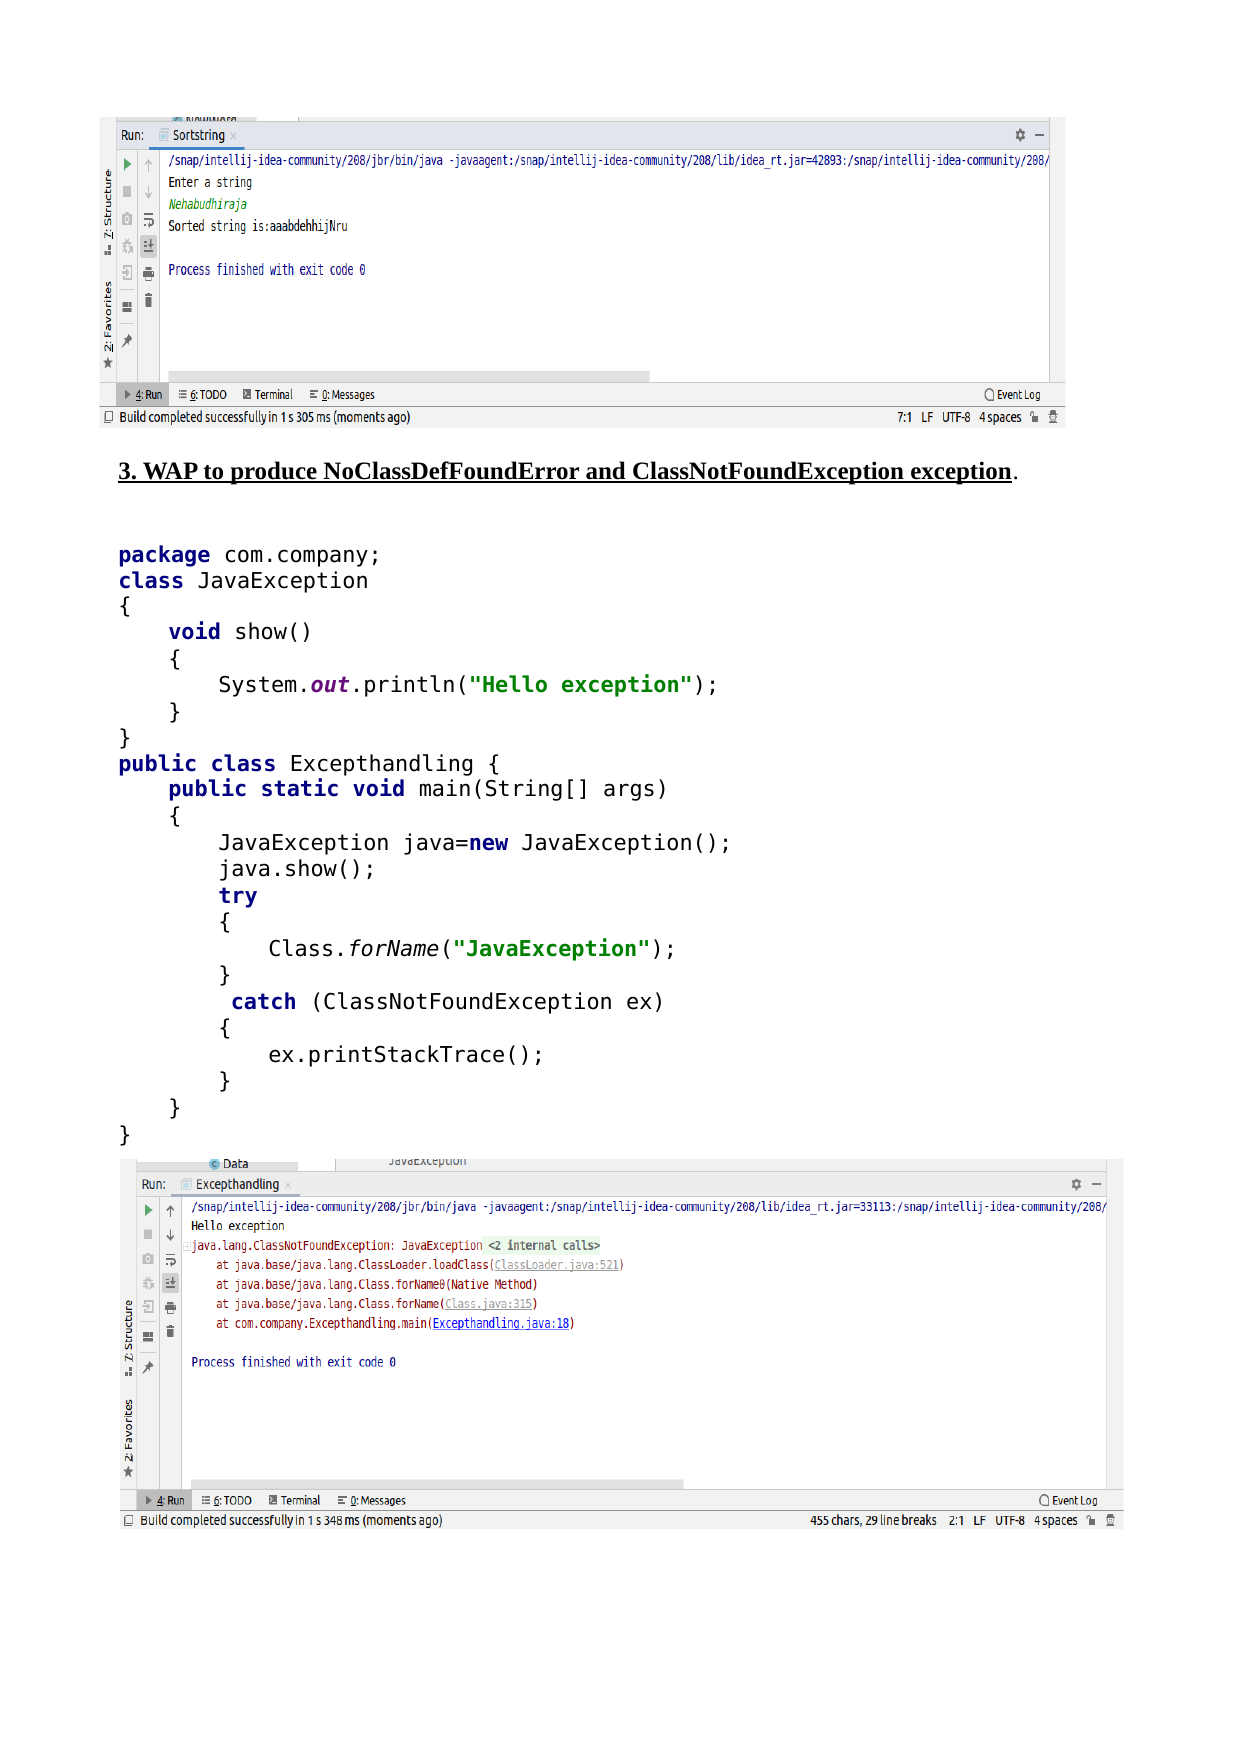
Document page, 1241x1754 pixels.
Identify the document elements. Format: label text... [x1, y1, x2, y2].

text 3. WAP to produce NoClassDefFoundError and ClassNotFoundException exception. [118, 456, 1122, 485]
text class JavaException [118, 568, 1122, 594]
text { [118, 1016, 1122, 1042]
text { [118, 594, 1122, 619]
text public static void main(String[] args) [118, 776, 1122, 803]
text } [118, 1095, 1122, 1122]
text JavaException java=new JavaException(); [118, 829, 1122, 856]
text System.out.println("Hello exception"); [118, 672, 1122, 699]
text public class Excepthandling { [118, 751, 1122, 776]
text catch (ClassNotFoundException ex) [118, 989, 1122, 1016]
text { [118, 909, 1122, 936]
picture [99, 117, 1066, 427]
text } [118, 725, 1122, 751]
text { [118, 646, 1122, 672]
text try [118, 883, 1122, 909]
text } [118, 699, 1122, 725]
text Class.forName("JavaException"); [118, 936, 1122, 962]
text } [118, 1122, 1122, 1147]
text java.show(); [118, 856, 1122, 883]
text { [118, 803, 1122, 829]
text package com.company; [118, 543, 1122, 568]
picture [119, 1159, 1124, 1529]
text ex.printStackTrace(); [118, 1042, 1122, 1069]
text } [118, 962, 1122, 989]
text } [118, 1069, 1122, 1095]
text void show() [118, 619, 1122, 646]
